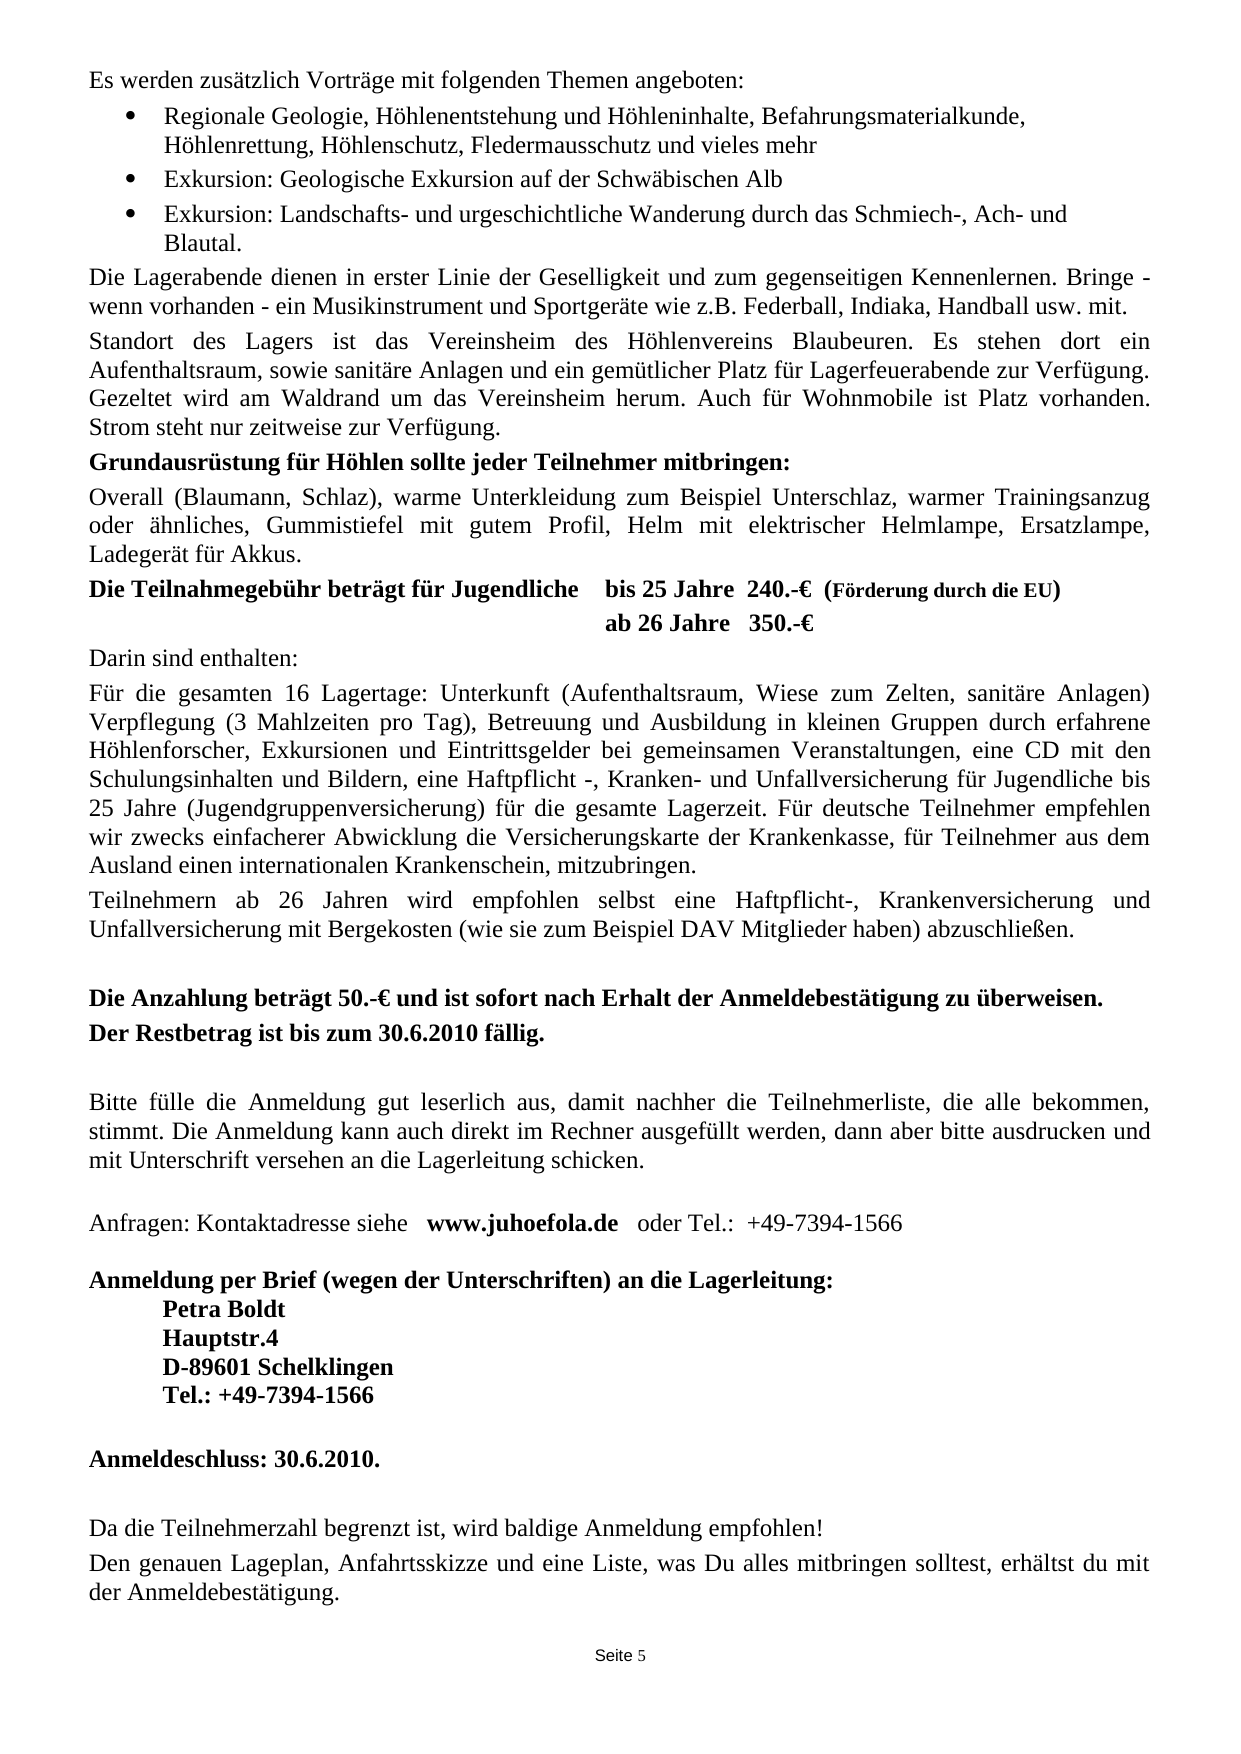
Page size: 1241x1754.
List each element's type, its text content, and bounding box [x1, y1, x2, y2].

text Für die gesamten 16 Lagertage: Unterkunft (Aufenthaltsraum, Wiese zum Zelten, sanitäre Anlagen) Verpflegung (3 Mahlzeiten pro Tag), Betreuung und Ausbildung in kleinen Gruppen durch erfahrene Höhlenforscher, Exkursionen und Eintrittsgelder bei gemeinsamen Veranstaltungen, eine CD mit den Schulungsinhalten und Bildern, eine Haftpflicht -, Kranken- und Unfallversicherung für Jugendliche bis 25 Jahre (Jugendgruppenversicherung) für die gesamte Lagerzeit. Für deutsche Teilnehmer empfehlen wir zwecks einfacherer Abwicklung die Versicherungskarte der Krankenkasse, für Teilnehmer aus dem Ausland einen internationalen Krankenschein, mitzubringen. [89, 678, 1151, 879]
text ab 26 Jahre 350.-€ [89, 608, 1151, 637]
text Den genauen Lageplan, Anfahrtsskizze und eine Liste, was Du alles mitbringen solltest, erhältst du mit der Anmeldebestätigung. [89, 1548, 1151, 1606]
text Overall (Blaumann, Schlaz), warme Unterkleidung zum Beispiel Unterschlaz, warmer Trainingsanzug oder ähnliches, Gummistiefel mit gutem Profil, Helm mit elektrischer Helmlampe, Ersatzlampe, Ladegerät für Akkus. [89, 482, 1151, 568]
text D-89601 Schelklingen [89, 1352, 1151, 1381]
list Exkursion: Geologische Exkursion auf der Schwäbischen Alb [126, 164, 1151, 193]
list Exkursion: Landschafts- und urgeschichtliche Wanderung durch das Schmiech-, Ach- und Blautal. [126, 199, 1151, 257]
text Anmeldung per Brief (wegen der Unterschriften) an die Lagerleitung: [89, 1266, 1151, 1294]
text Teilnehmern ab 26 Jahren wird empfohlen selbst eine Haftpflicht-, Krankenversicherung und Unfallversicherung mit Bergekosten (wie sie zum Beispiel DAV Mitglieder haben) abzuschließen. [89, 885, 1151, 942]
list Regionale Geologie, Höhlenentstehung und Höhleninhalte, Befahrungsmaterialkunde, Höhlenrettung, Höhlenschutz, Fledermausschutz und vieles mehr [126, 101, 1151, 158]
text Da die Teilnehmerzahl begrenzt ist, wird baldige Anmeldung empfohlen! [89, 1513, 1151, 1542]
text Standort des Lagers ist das Vereinsheim des Höhlenvereins Blaubeuren. Es stehen dort ein Aufenthaltsraum, sowie sanitäre Anlagen und ein gemütlicher Platz für Lagerfeuerabende zur Verfügung. Gezeltet wird am Waldrand um das Vereinsheim herum. Auch für Wohnmobile ist Platz vorhanden. Strom steht nur zeitweise zur Verfügung. [89, 326, 1151, 441]
text Die Teilnahmegebühr beträgt für Jugendliche bis 25 Jahre 240.-€ (Förderung durch die EU) [89, 574, 1151, 602]
text Hauptstr.4 [89, 1323, 1151, 1352]
text Bitte fülle die Anmeldung gut leserlich aus, damit nachher die Teilnehmerliste, die alle bekommen, stimmt. Die Anmeldung kann auch direkt im Rechner ausgefüllt werden, dann aber bitte ausdrucken und mit Unterschrift versehen an die Lagerleitung schicken. [89, 1087, 1151, 1173]
text Der Restbetrag ist bis zum 30.6.2010 fällig. [89, 1018, 1151, 1047]
text Es werden zusätzlich Vorträge mit folgenden Themen angeboten: [89, 65, 1151, 95]
text Anmeldeschluss: 30.6.2010. [89, 1444, 1151, 1473]
text Petra Boldt [89, 1294, 1151, 1323]
text Die Lagerabende dienen in erster Linie der Geselligkeit und zum gegenseitigen Kennenlernen. Bringe - wenn vorhanden - ein Musikinstrument und Sportgeräte wie z.B. Federball, Indiaka, Handball usw. mit. [89, 262, 1151, 320]
text Die Anzahlung beträgt 50.-€ und ist sofort nach Erhalt der Anmeldebestätigung zu überweisen. [89, 983, 1151, 1012]
text Tel.: +49-7394-1566 [89, 1381, 1151, 1409]
text Grundausrüstung für Höhlen sollte jeder Teilnehmer mitbringen: [89, 447, 1151, 476]
text Darin sind enthalten: [89, 643, 1151, 672]
text Anfragen: Kontaktadresse siehe www.juhoefola.de oder Tel.: +49-7394-1566 [89, 1208, 1151, 1237]
